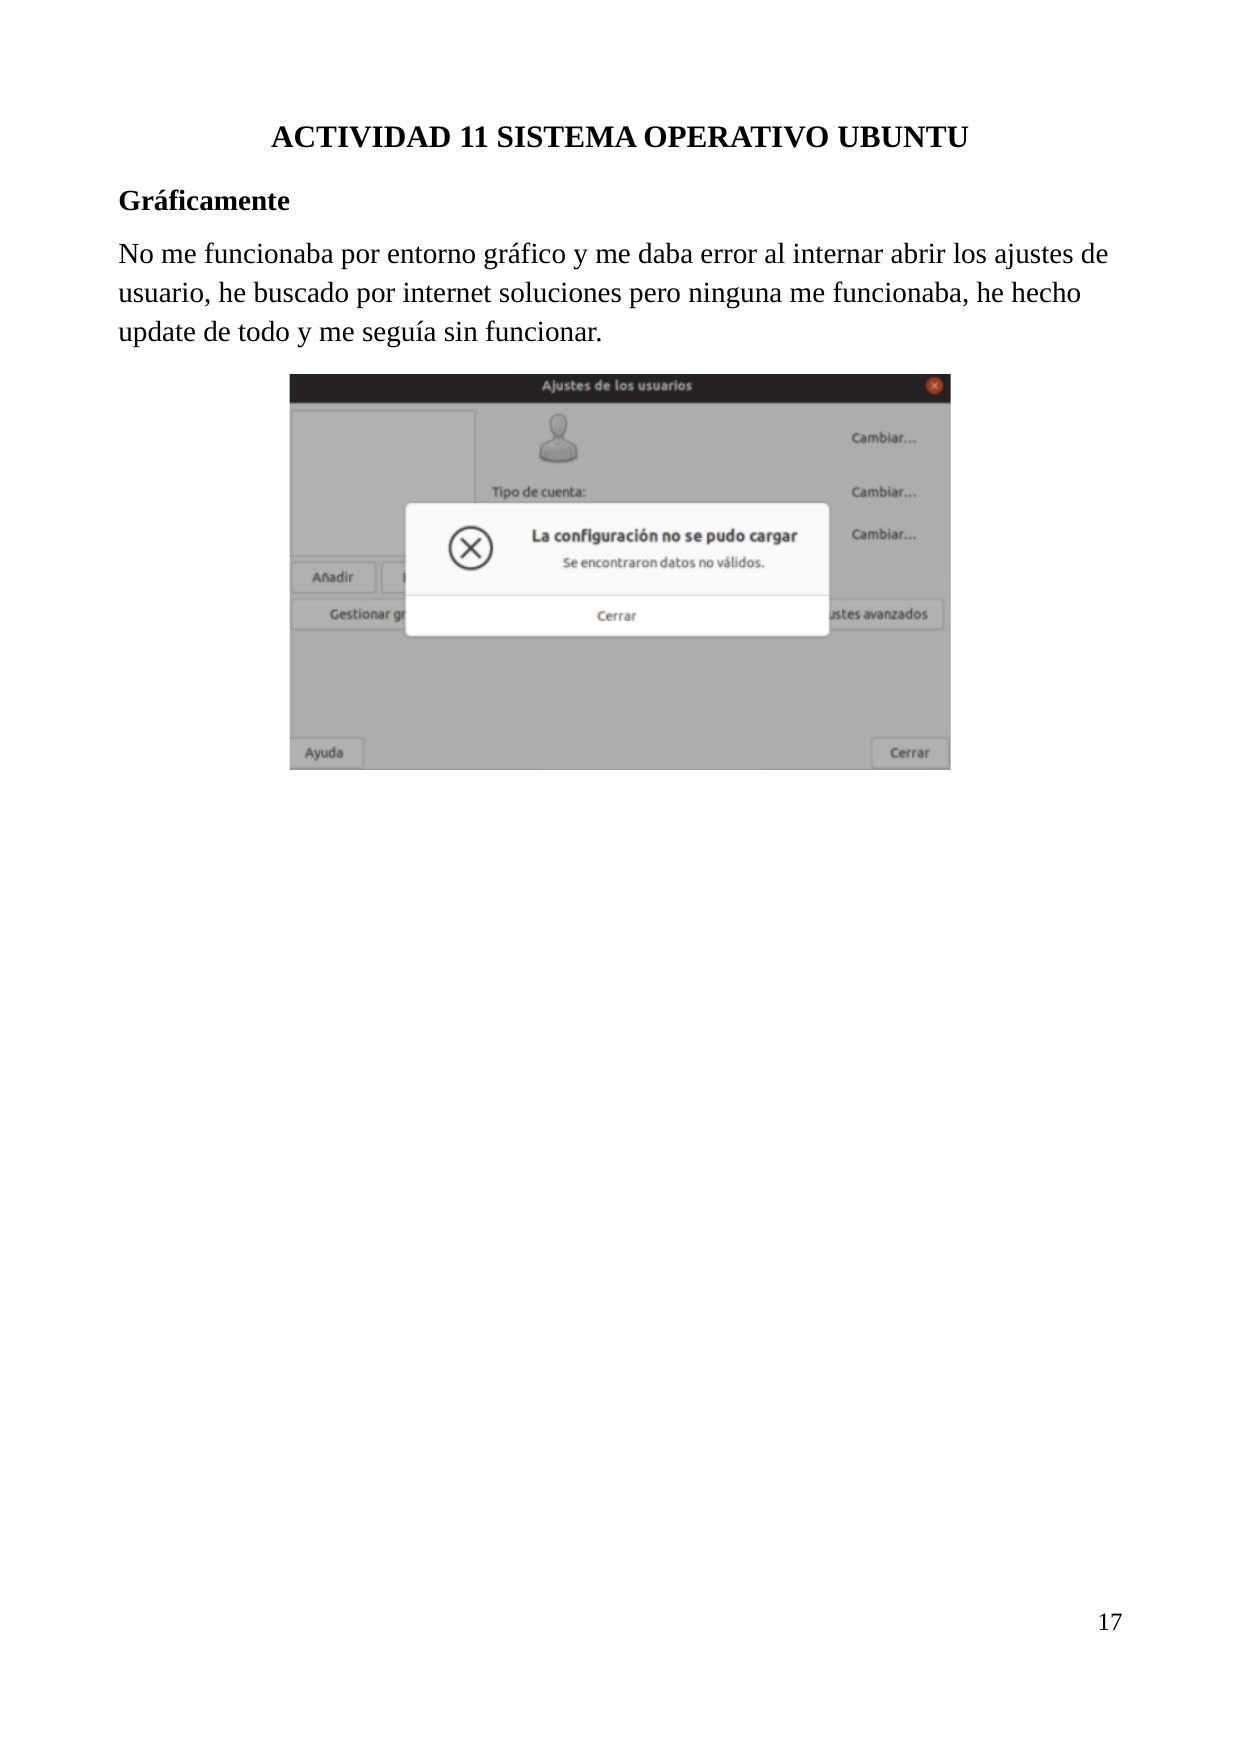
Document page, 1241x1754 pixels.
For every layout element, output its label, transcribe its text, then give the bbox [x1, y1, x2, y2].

text No me funcionaba por entorno gráfico y me daba error al internar abrir los ajustes de usuario, he buscado por internet soluciones pero ninguna me funcionaba, he hecho update de todo y me seguía sin funcionar. [118, 237, 1122, 347]
picture [289, 374, 951, 770]
text Gráficamente [118, 183, 1122, 217]
